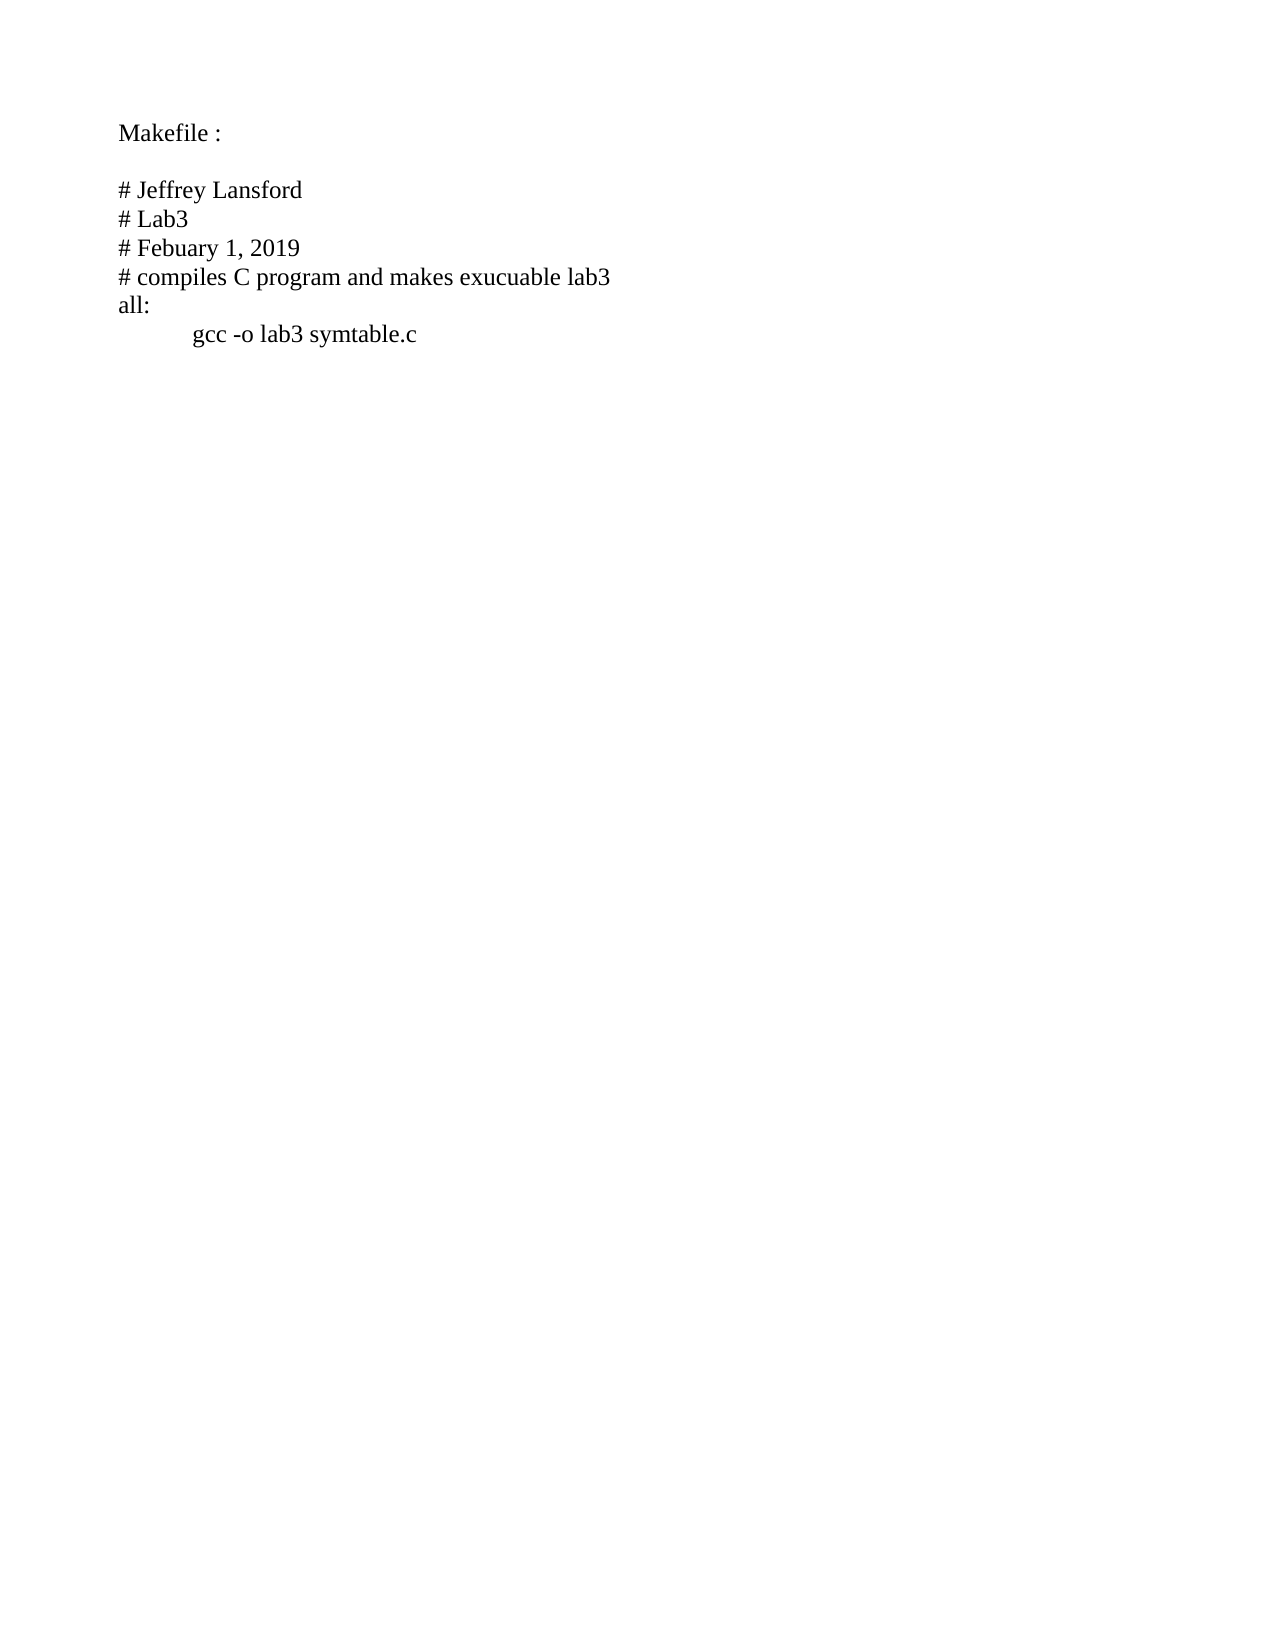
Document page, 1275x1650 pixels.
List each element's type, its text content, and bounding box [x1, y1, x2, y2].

text # Febuary 1, 2019 [118, 233, 1157, 262]
text # Lab3 [118, 204, 1157, 233]
text Makefile : [118, 118, 1157, 147]
text gcc -o lab3 symtable.c [118, 319, 1157, 348]
text # compiles C program and makes exucuable lab3 [118, 262, 1157, 291]
text all: [118, 291, 1157, 319]
text # Jeffrey Lansford [118, 176, 1157, 204]
